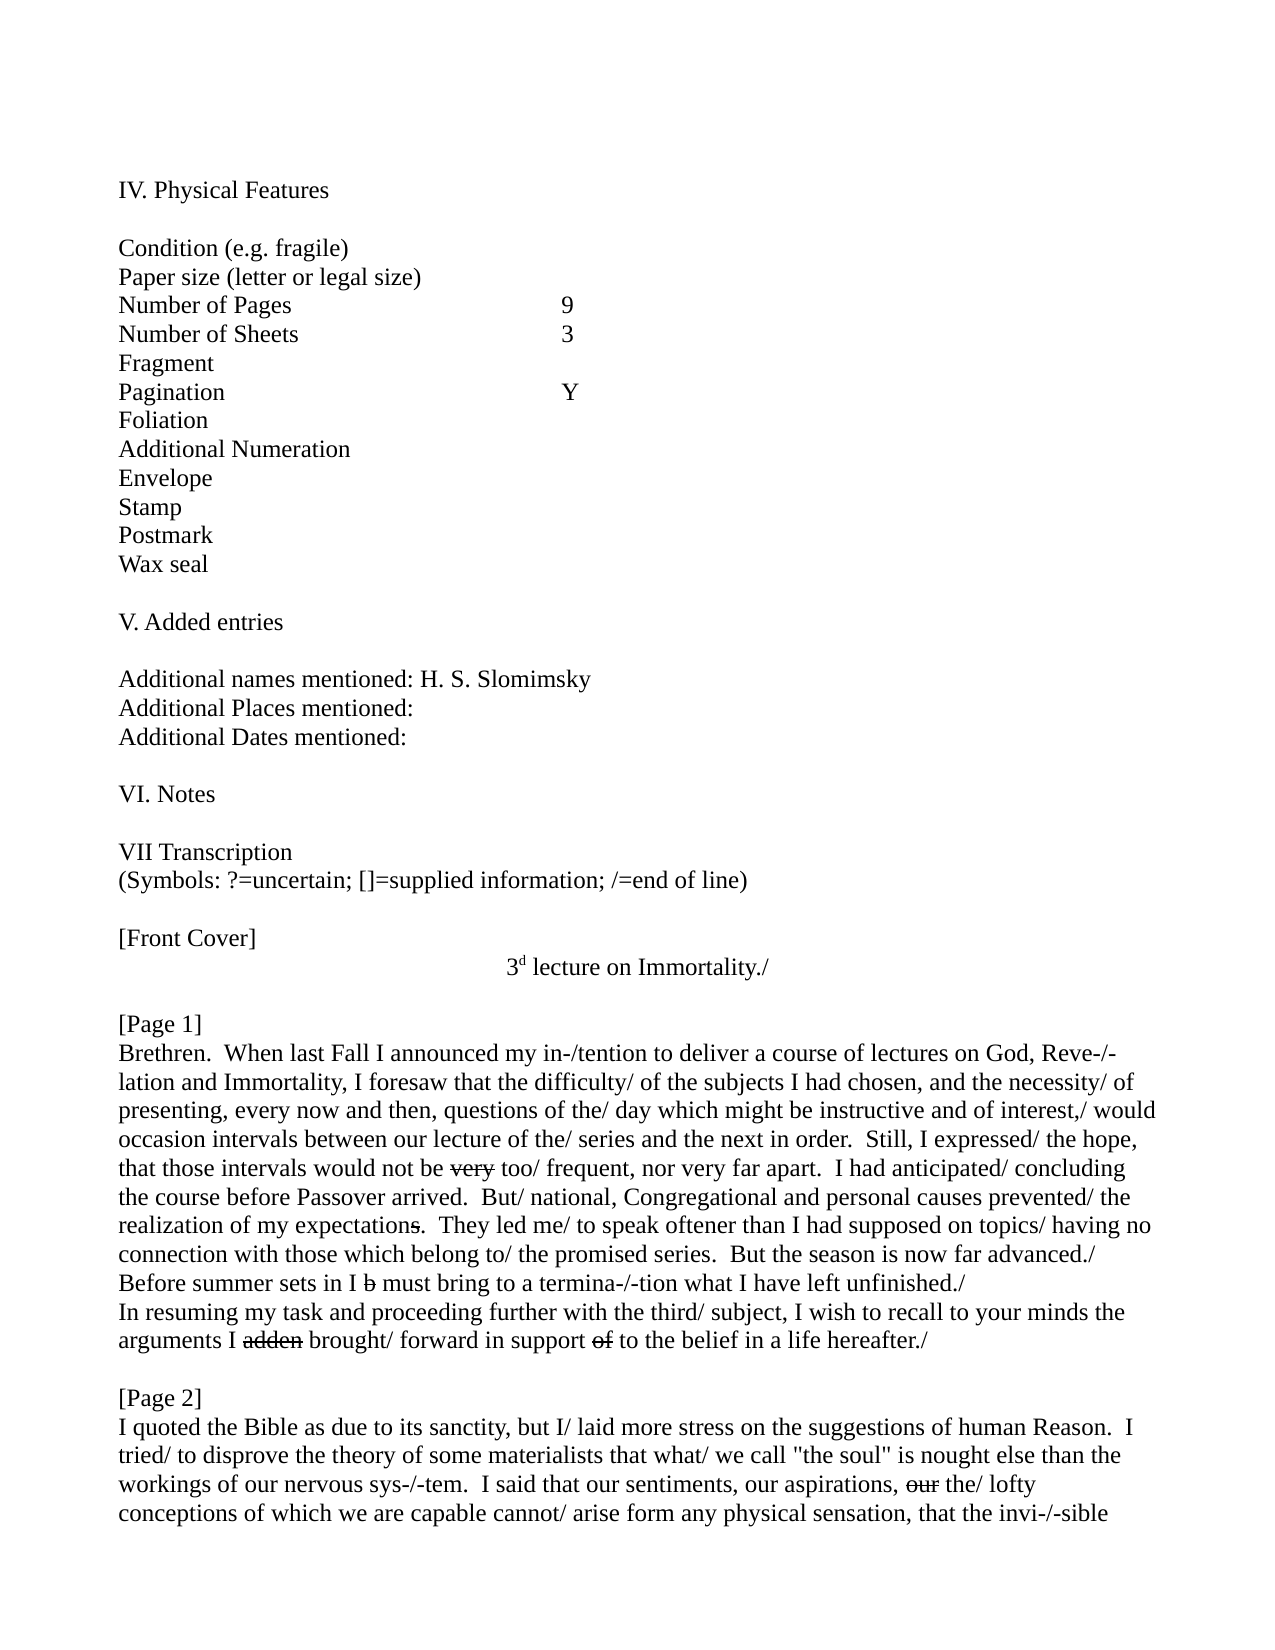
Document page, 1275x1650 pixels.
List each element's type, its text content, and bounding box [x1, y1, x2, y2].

text Condition (e.g. fragile) [118, 233, 1157, 262]
text In resuming my task and proceeding further with the third/ subject, I wish to recall to your minds the arguments I adden brought/ forward in support of to the belief in a life hereafter./ [118, 1297, 1157, 1354]
text IV. Physical Features [118, 176, 1157, 204]
text Number of Pages 9 [118, 291, 1157, 319]
text Brethren. When last Fall I announced my in-/tention to deliver a course of lectures on God, Reve-/-lation and Immortality, I foresaw that the difficulty/ of the subjects I had chosen, and the necessity/ of presenting, every now and then, questions of the/ day which might be instructive and of interest,/ would occasion intervals between our lecture of the/ series and the next in order. Still, I expressed/ the hope, that those intervals would not be very too/ frequent, nor very far apart. I had anticipated/ concluding the course before Passover arrived. But/ national, Congregational and personal causes prevented/ the realization of my expectations. They led me/ to speak oftener than I had supposed on topics/ having no connection with those which belong to/ the promised series. But the season is now far advanced./ Before summer sets in I b must bring to a termina-/-tion what I have left unfinished./ [118, 1038, 1157, 1297]
text Foliation [118, 406, 1157, 434]
text Number of Sheets 3 [118, 319, 1157, 348]
text Stamp [118, 492, 1157, 521]
text I quoted the Bible as due to its sanctity, but I/ laid more stress on the suggestions of human Reason. I tried/ to disprove the theory of some materialists that what/ we call "the soul" is nought else than the workings of our nervous sys-/-tem. I said that our sentiments, our aspirations, our the/ lofty conceptions of which we are capable cannot/ arise form any physical sensation, that the invi-/-sible [118, 1412, 1157, 1527]
text Paper size (letter or legal size) [118, 262, 1157, 291]
text VI. Notes [118, 779, 1157, 808]
text Wax seal [118, 549, 1157, 578]
text V. Added entries [118, 607, 1157, 636]
text Envelope [118, 463, 1157, 492]
text Additional Dates mentioned: [118, 722, 1157, 751]
text (Symbols: ?=uncertain; []=supplied information; /=end of line) [118, 866, 1157, 894]
text [Front Cover] [118, 923, 1157, 952]
text VII Transcription [118, 837, 1157, 866]
text [Page 1] [118, 1009, 1157, 1038]
text [Page 2] [118, 1383, 1157, 1412]
text Pagination Y [118, 377, 1157, 406]
text Additional names mentioned: H. S. Slomimsky [118, 664, 1157, 693]
text Postma rk [118, 521, 1157, 549]
text Additional Numeration [118, 434, 1157, 463]
text Additional Places mentioned: [118, 693, 1157, 722]
text 3d lecture on Immortality./ [118, 952, 1157, 981]
text Fragment [118, 348, 1157, 377]
